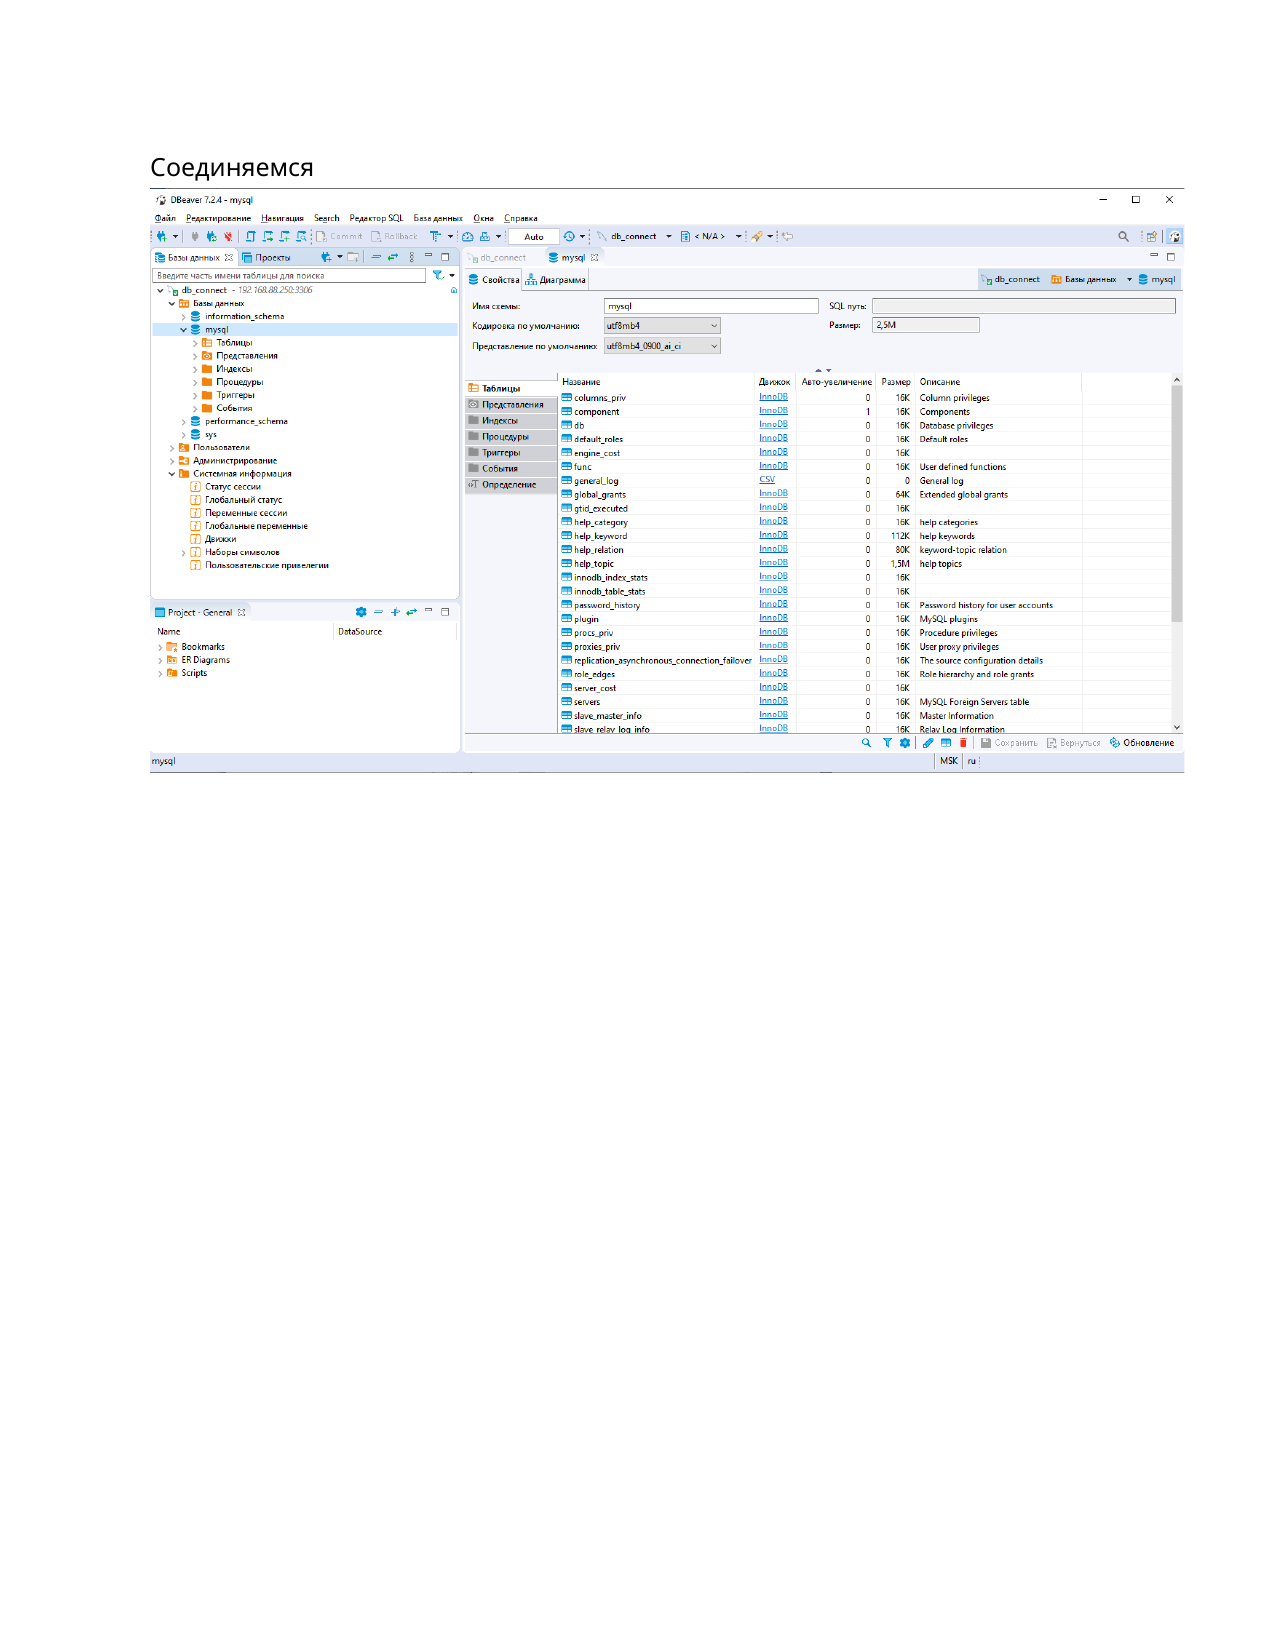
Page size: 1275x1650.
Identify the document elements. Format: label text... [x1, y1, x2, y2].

text Соединяемся [150, 150, 1125, 188]
